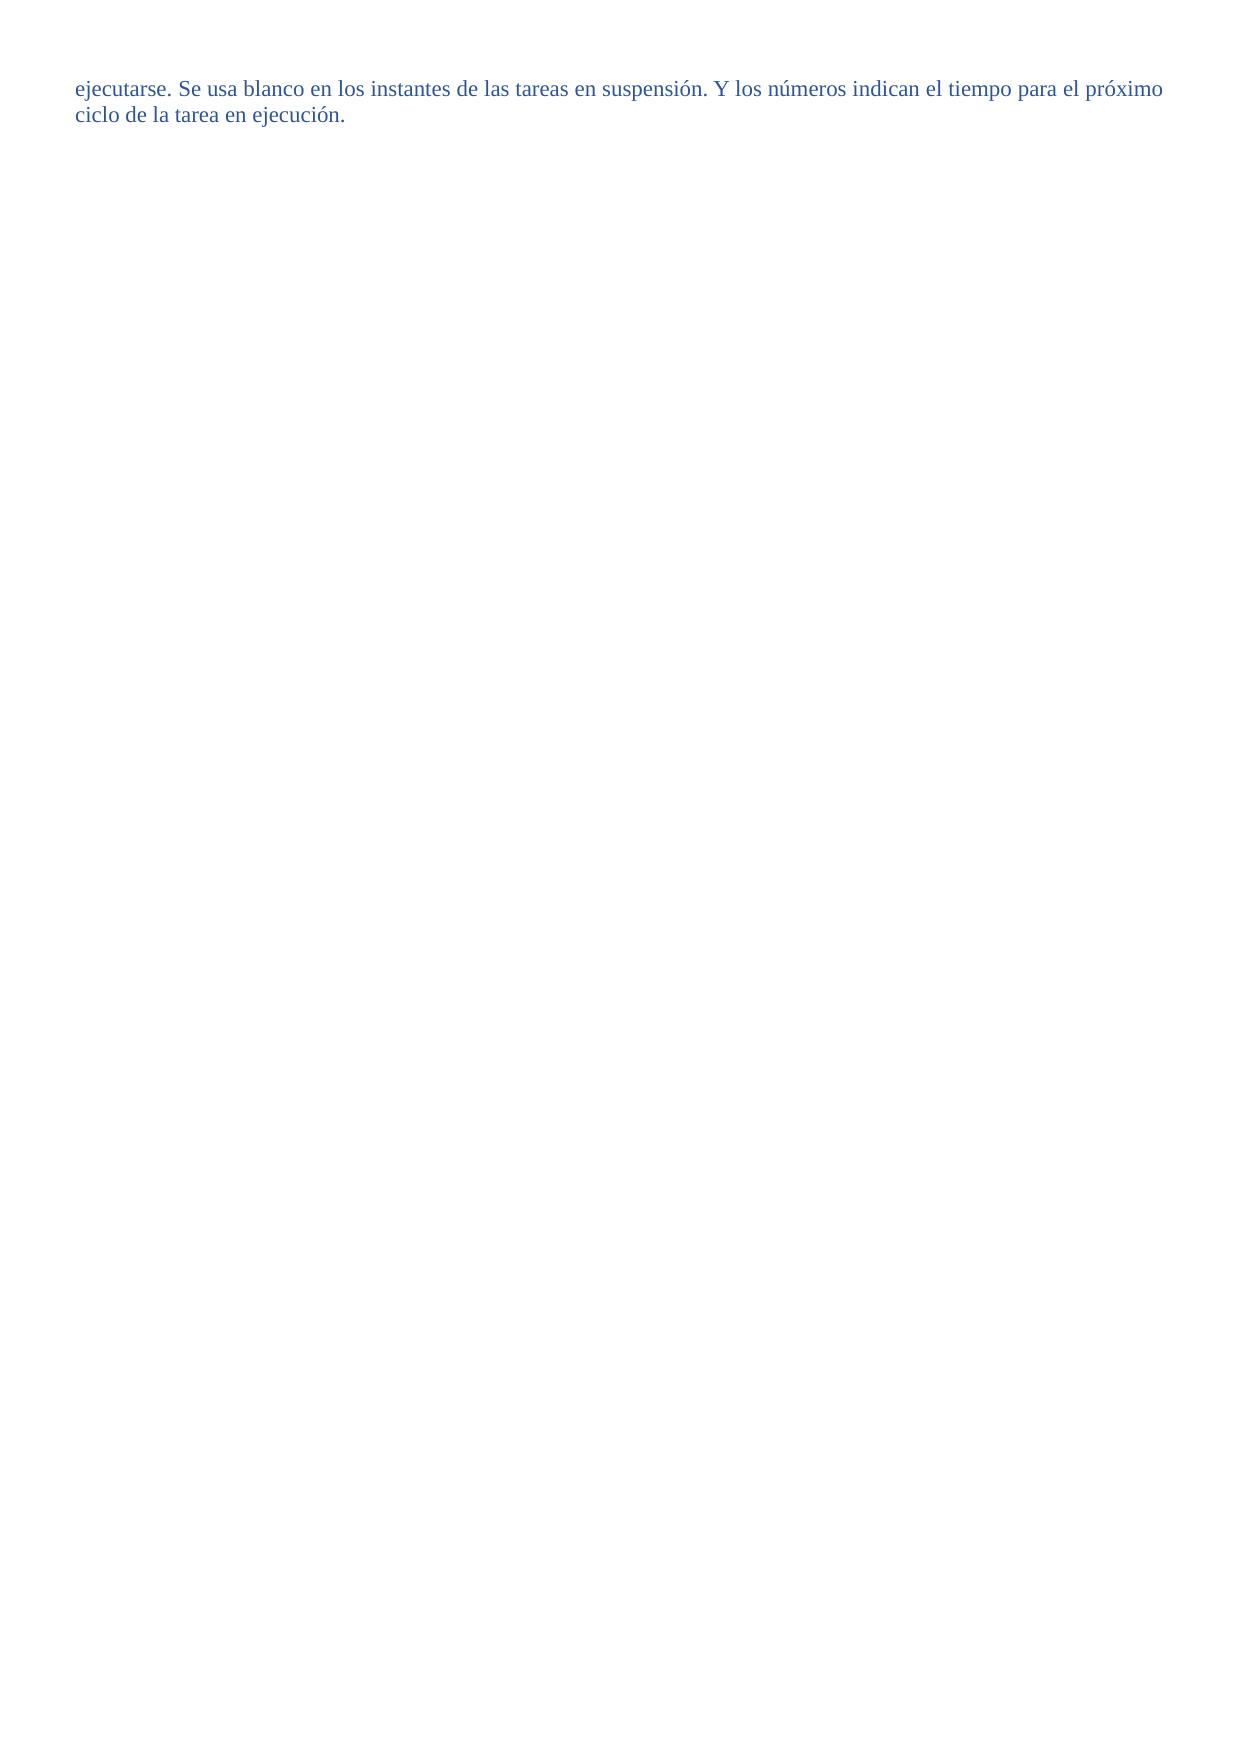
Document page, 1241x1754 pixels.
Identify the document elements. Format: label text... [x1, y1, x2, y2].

text ejecutarse. Se usa blanco en los instantes de las tareas en suspensión. Y los números indican el tiempo para el próximo ciclo de la tarea en ejecución. [75, 75, 1165, 128]
